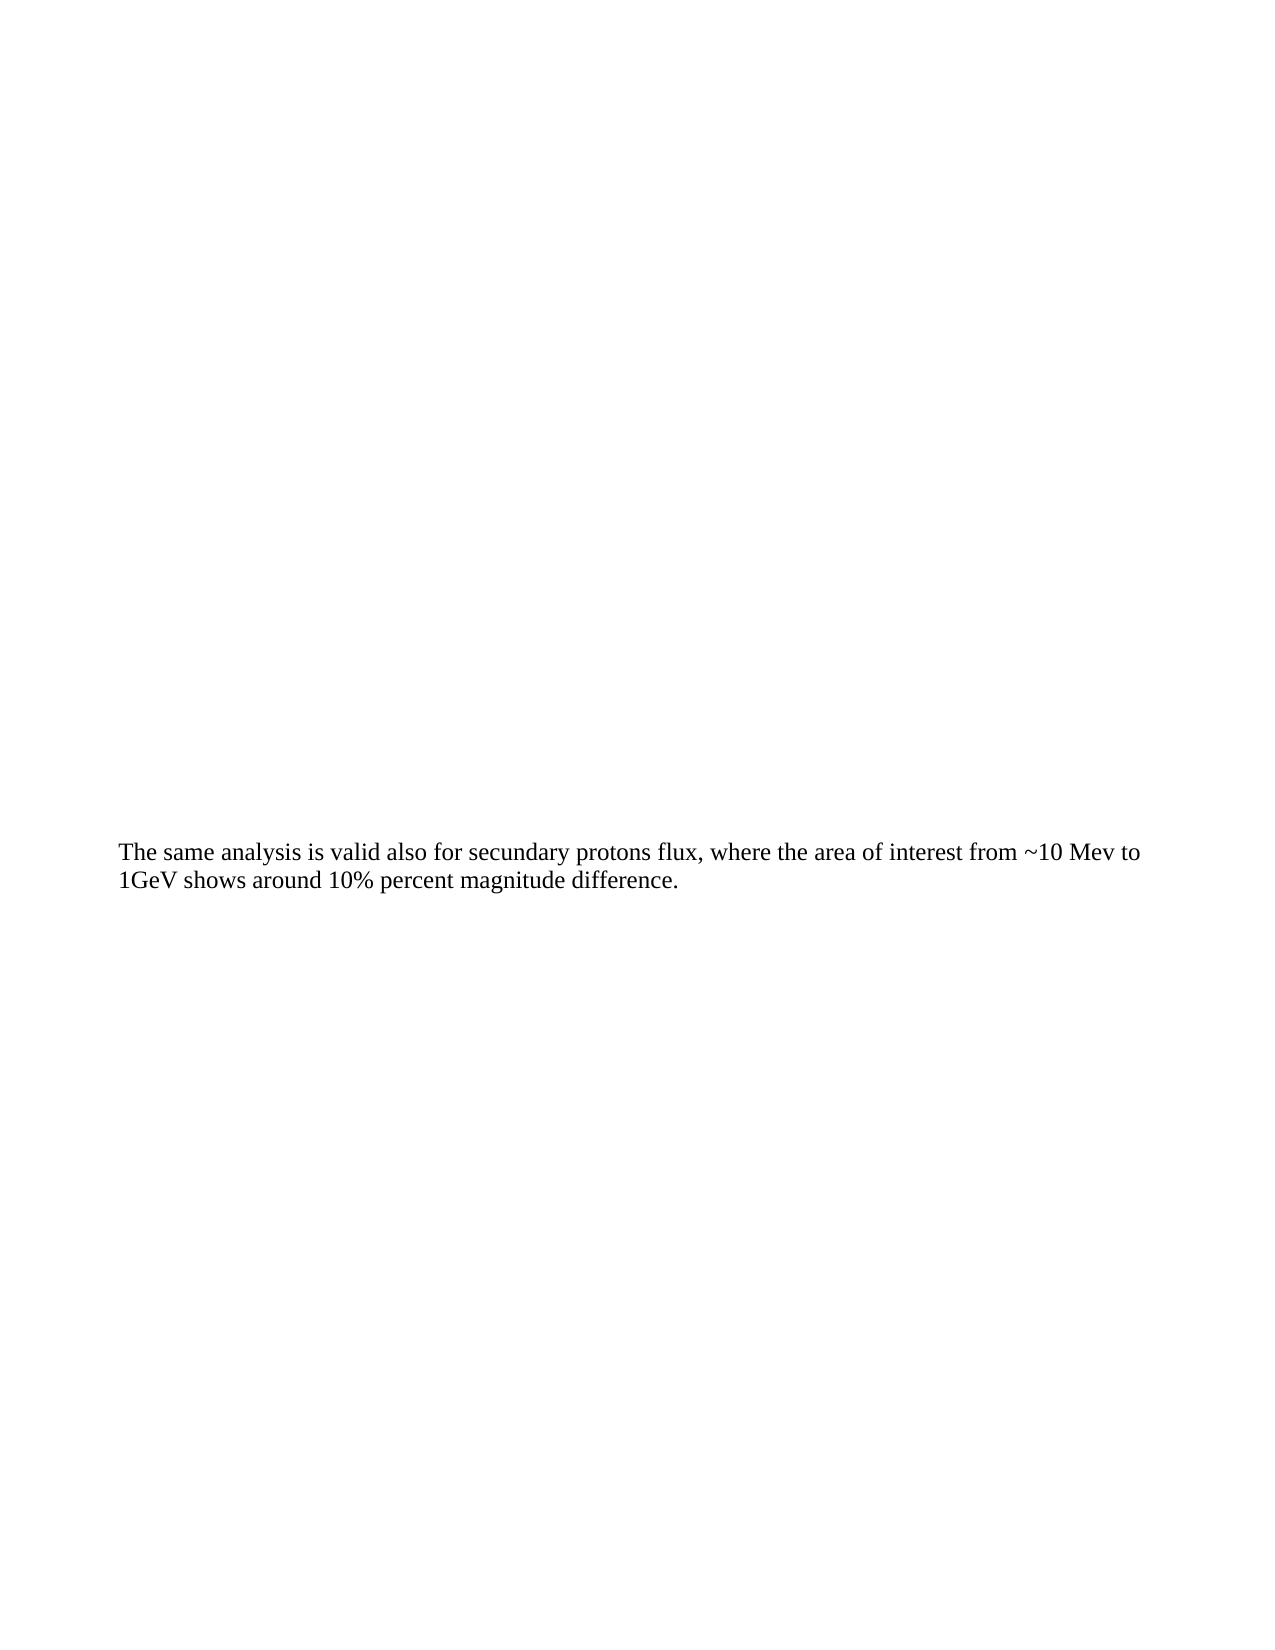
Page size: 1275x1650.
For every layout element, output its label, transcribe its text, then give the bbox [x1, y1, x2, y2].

text The same analysis is valid also for secundary protons flux, where the area of interest from ~10 Mev to 1GeV shows around 10% percent magnitude difference. [118, 837, 1157, 894]
